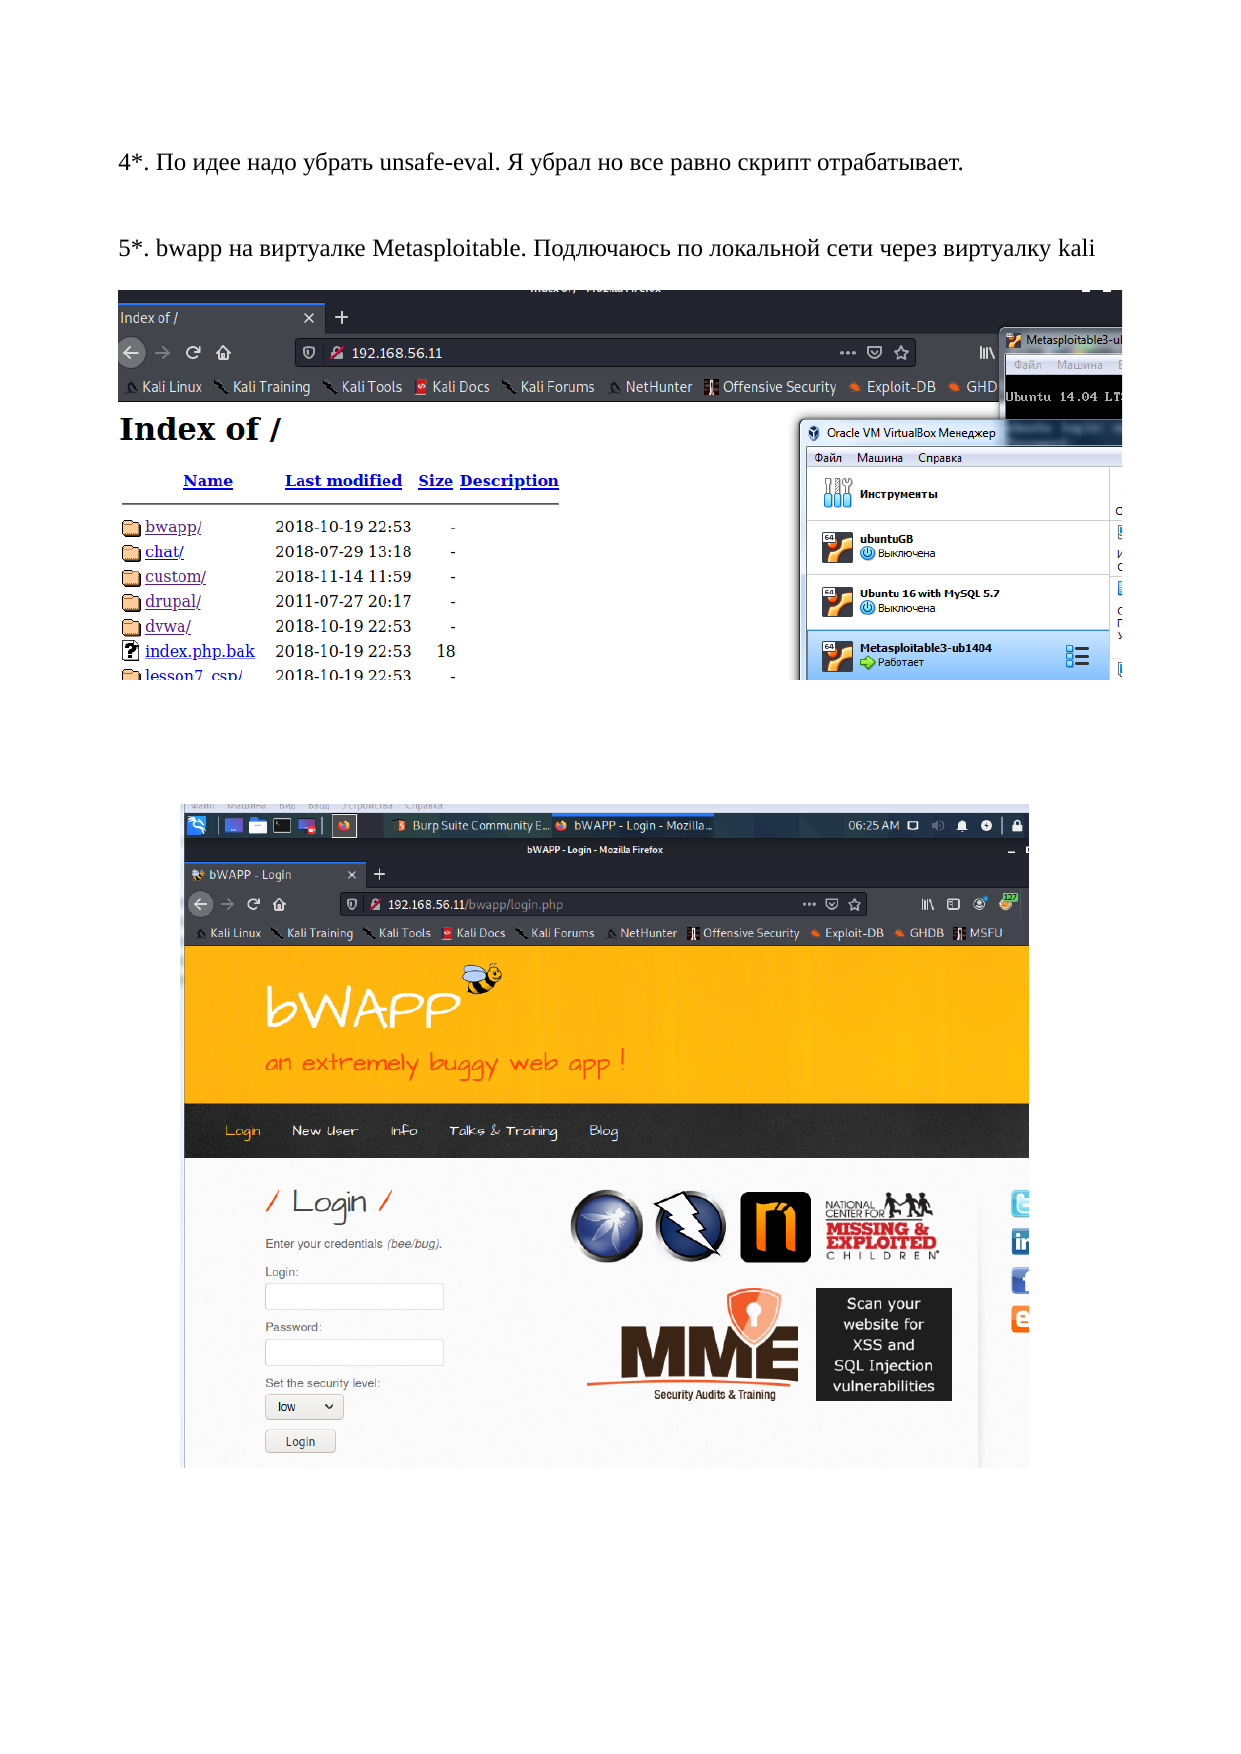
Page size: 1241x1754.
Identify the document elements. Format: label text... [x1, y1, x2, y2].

text 4*. По идее надо убрать unsafe-eval. Я убрал но все равно скрипт отрабатывает. [118, 147, 1122, 176]
text 5*. bwapp на виртуалке Metasploitable. Подлючаюсь по локальной сети через виртуалку kali [118, 233, 1122, 262]
picture [180, 804, 1029, 1468]
picture [118, 290, 1123, 680]
